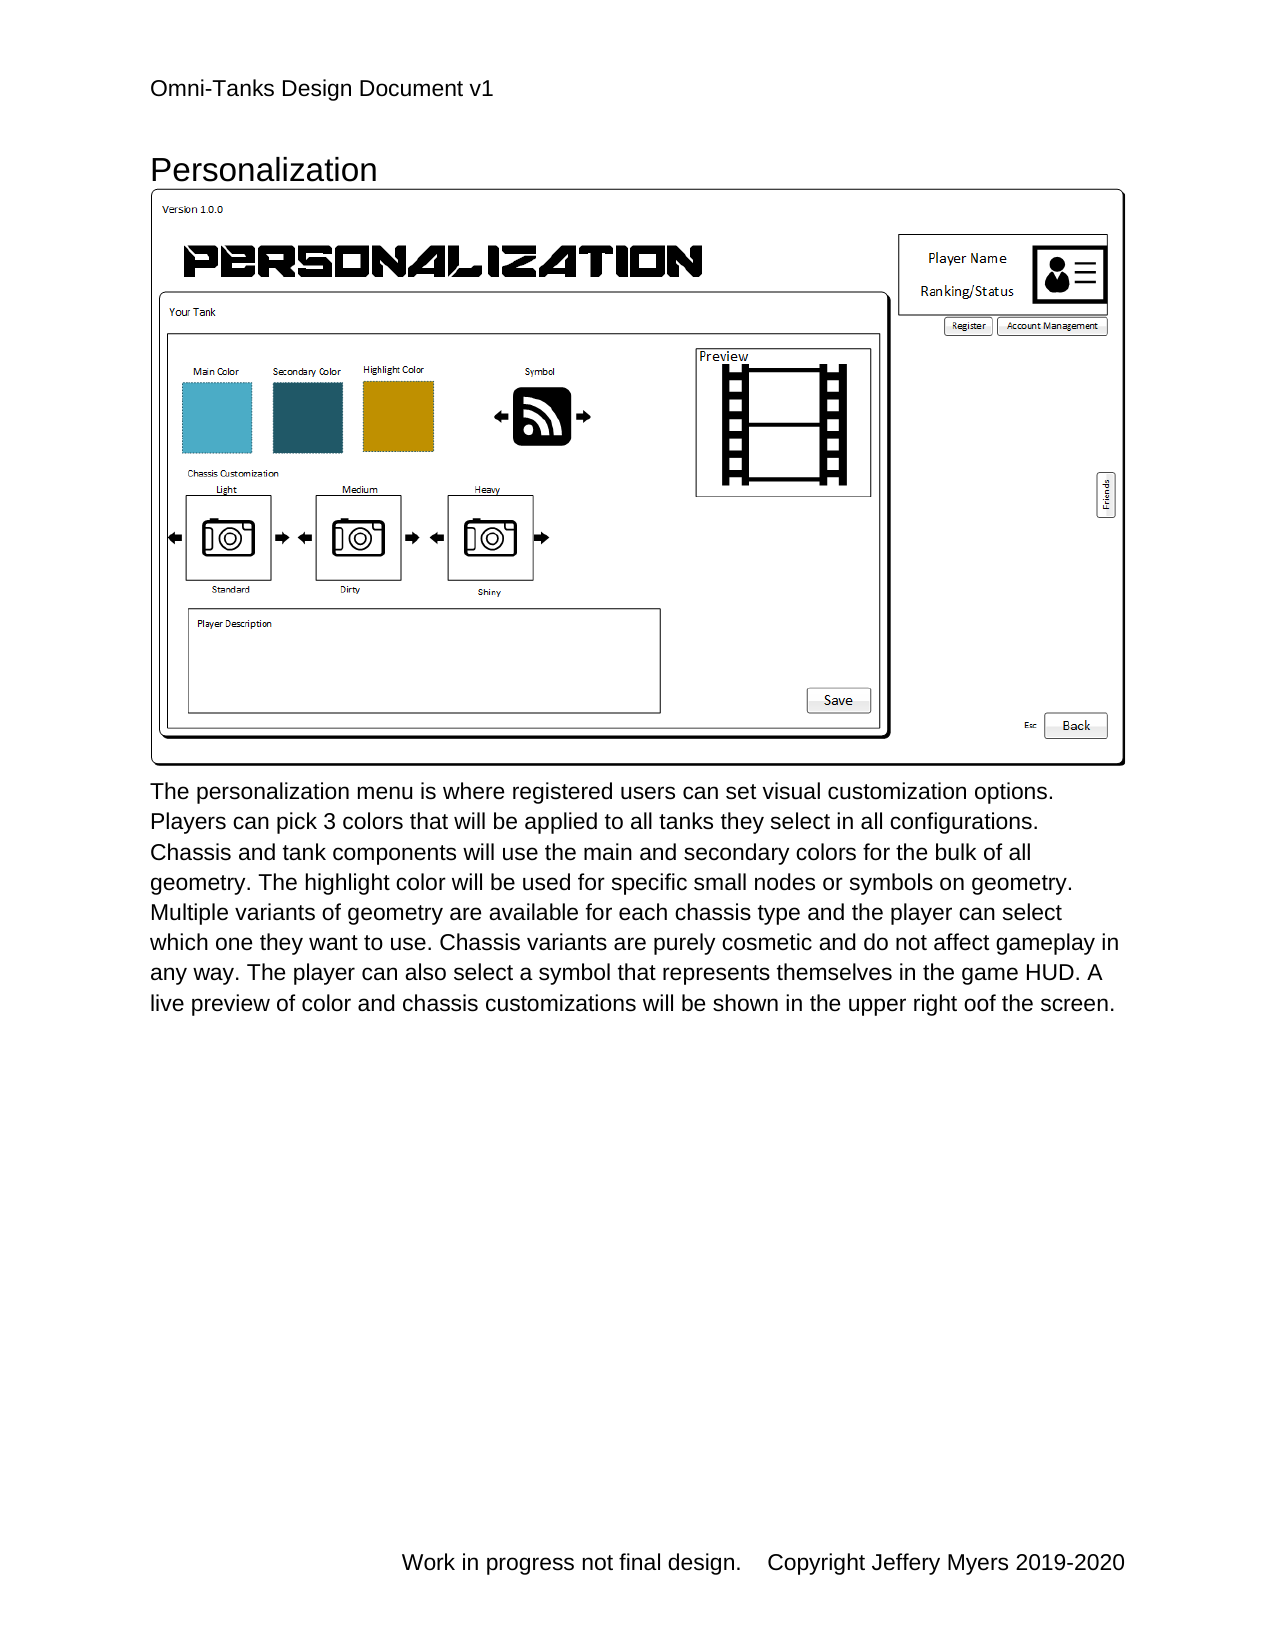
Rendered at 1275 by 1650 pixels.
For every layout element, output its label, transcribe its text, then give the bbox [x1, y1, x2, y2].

picture [150, 188, 1125, 766]
subtitle Personalization [150, 150, 1125, 188]
text The personalization menu is where registered users can set visual customization options. Players can pick 3 colors that will be applied to all tanks they select in all configurations. Chassis and tank components will use the main and secondary colors for the bulk of all geometry. The highlight color will be used for specific small nodes or symbols on geometry. Multiple variants of geometry are available for each chassis type and the player can select which one they want to use. Chassis variants are purely cosmetic and do not affect gameplay in any way. The player can also select a symbol that represents themselves in the game HUD. A live preview of color and chassis customizations will be shown in the upper right oof the screen. [150, 778, 1125, 1016]
